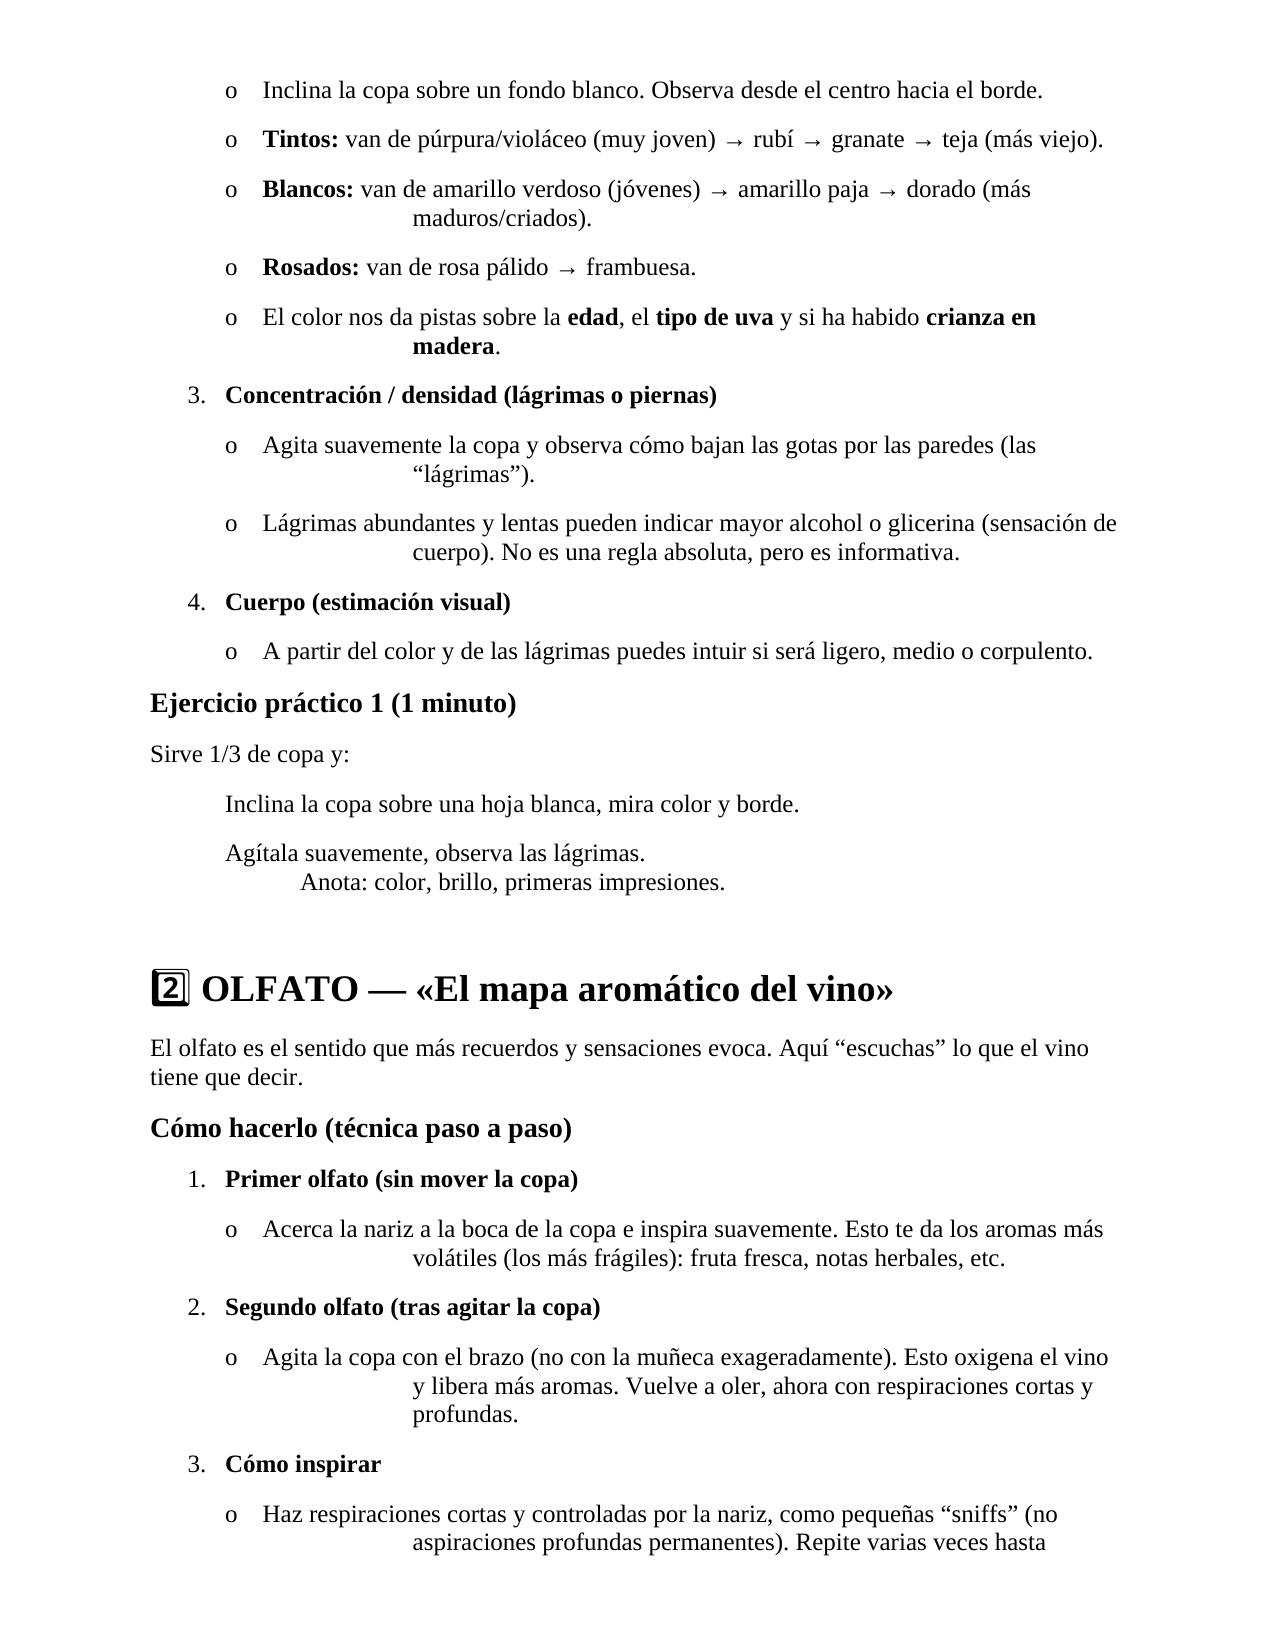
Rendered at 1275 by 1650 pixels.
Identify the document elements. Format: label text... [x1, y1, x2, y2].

text Cómo hacerlo (técnica paso a paso) [150, 1111, 1125, 1144]
text Sirve 1/3 de copa y: [150, 739, 1125, 768]
list El color nos da pistas sobre la edad, el tipo de uva y si ha habido crianza en madera. [225, 302, 1125, 359]
list Inclina la copa sobre un fondo blanco. Observa desde el centro hacia el borde. [225, 75, 1125, 104]
list Lágrimas abundantes y lentas pueden indicar mayor alcohol o glicerina (sensación de cuerpo). No es una regla absoluta, pero es informativa. [225, 508, 1125, 566]
text 2⃣ OLFATO — «El mapa aromático del vino» [150, 961, 1125, 1012]
list Acerca la nariz a la boca de la copa e inspira suavemente. Esto te da los aromas más volátiles (los más frágiles): fruta fresca, notas herbales, etc. [225, 1214, 1125, 1272]
list A partir del color y de las lágrimas puedes intuir si será ligero, medio o corpulento. [225, 636, 1125, 665]
list Blancos: van de amarillo verdoso (jóvenes) → amarillo paja → dorado (más maduros/criados). [225, 174, 1125, 232]
list Segundo olfato (tras agitar la copa) [187, 1292, 1125, 1321]
text Ejercicio práctico 1 (1 minuto) [150, 686, 1125, 718]
list Tintos: van de púrpura/violáceo (muy joven) → rubí → granate → teja (más viejo). [225, 124, 1125, 153]
list Primer olfato (sin mover la copa) [187, 1164, 1125, 1193]
list Agita suavemente la copa y observa cómo bajan las gotas por las paredes (las “lágrimas”). [225, 430, 1125, 487]
list Haz respiraciones cortas y controladas por la nariz, como pequeñas “sniffs” (no aspiraciones profundas permanentes). Repite varias veces hasta [225, 1499, 1125, 1556]
list Cómo inspirar [187, 1449, 1125, 1478]
list Concentración / densidad (lágrimas o piernas) [187, 380, 1125, 409]
list Inclina la copa sobre una hoja blanca, mira color y borde. [187, 789, 1125, 817]
list Rosados: van de rosa pálido → frambuesa. [225, 252, 1125, 281]
list Agítala suavemente, observa las lágrimas. Anota: color, brillo, primeras impresiones. [187, 838, 1125, 896]
list Cuerpo (estimación visual) [187, 587, 1125, 615]
text El olfato es el sentido que más recuerdos y sensaciones evoca. Aquí “escuchas” lo que el vino tiene que decir. [150, 1033, 1125, 1091]
list Agita la copa con el brazo (no con la muñeca exageradamente). Esto oxigena el vino y libera más aromas. Vuelve a oler, ahora con respiraciones cortas y profundas. [225, 1342, 1125, 1428]
